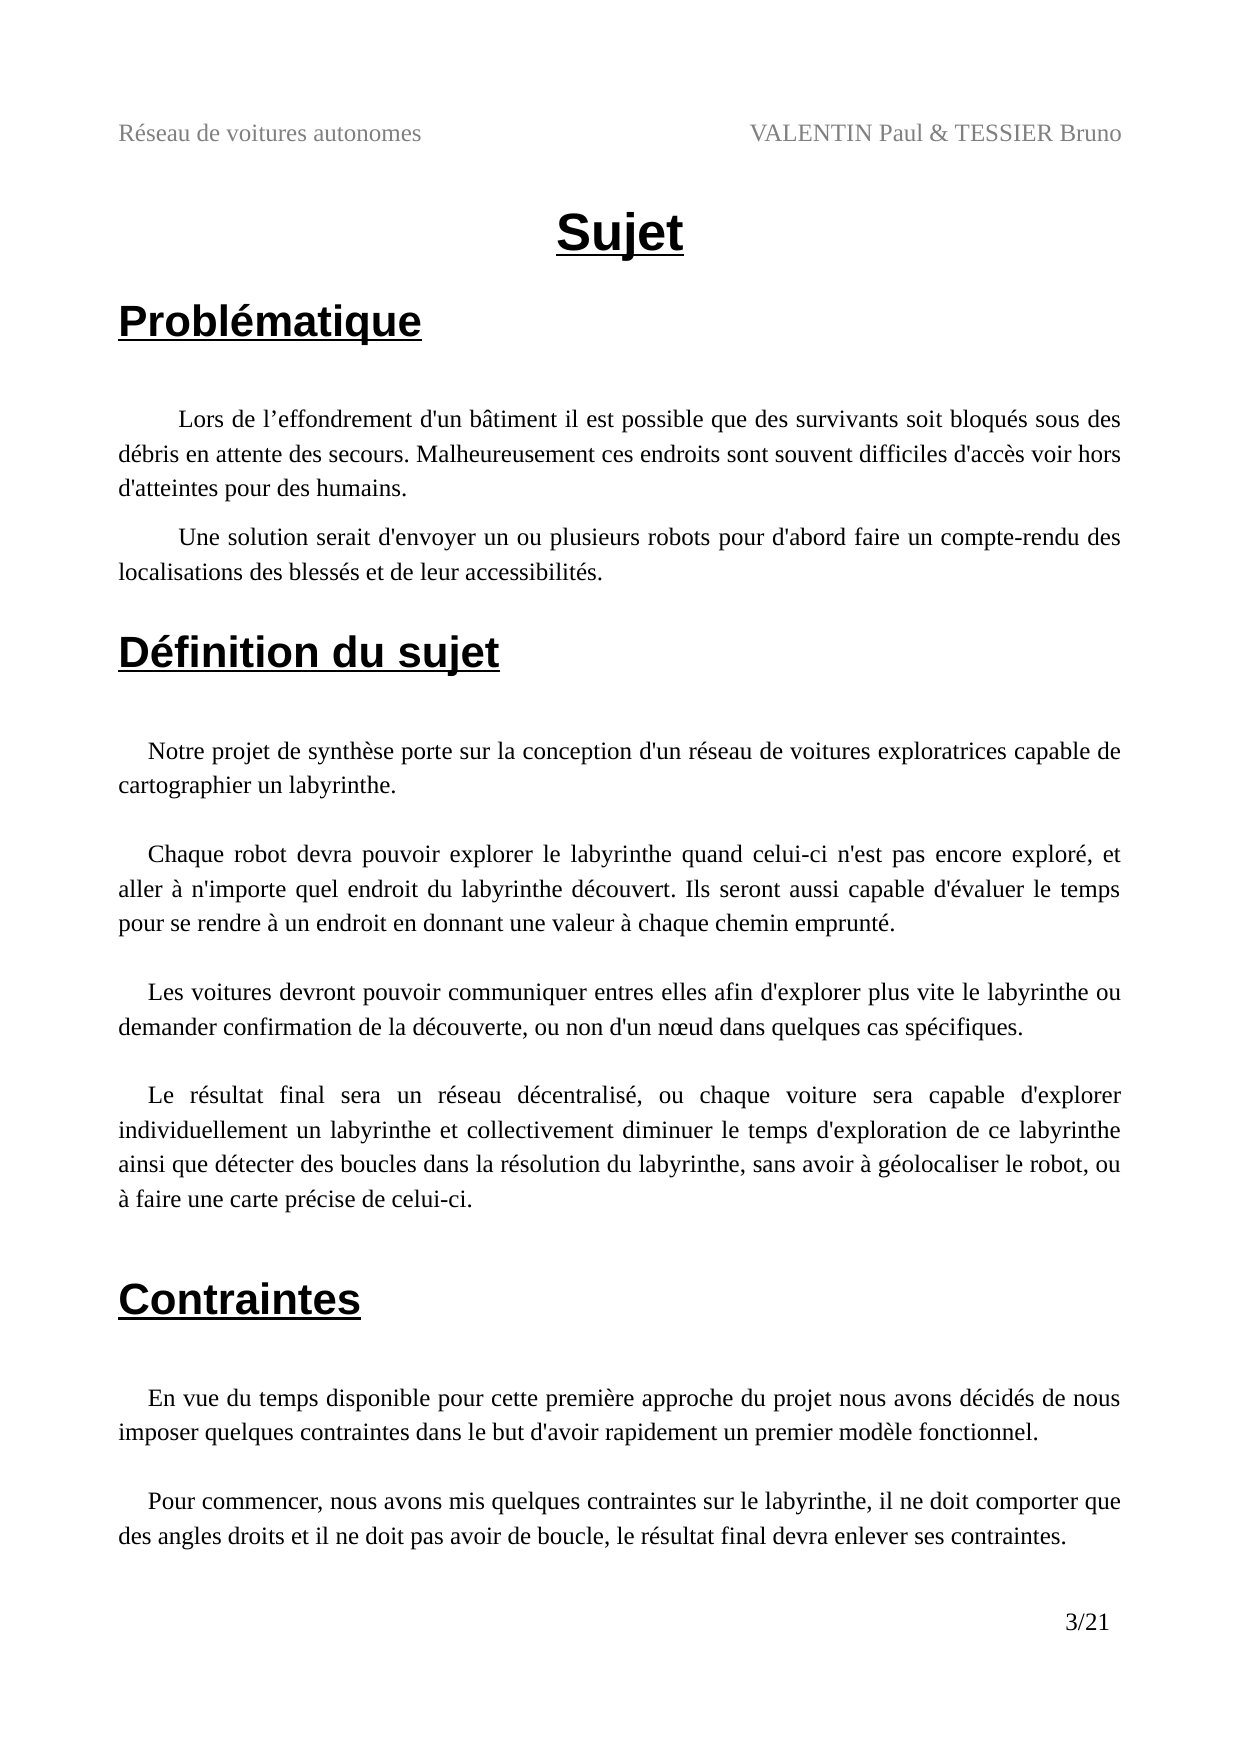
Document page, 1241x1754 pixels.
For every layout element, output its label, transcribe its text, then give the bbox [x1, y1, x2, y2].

text Les voitures devront pouvoir communiquer entres elles afin d'explorer plus vite le labyrinthe ou demander confirmation de la découverte, ou non d'un nœud dans quelques cas spécifiques. [118, 977, 1122, 1040]
text Le résultat final sera un réseau décentralisé, ou chaque voiture sera capable d'explorer individuellement un labyrinthe et collectivement diminuer le temps d'exploration de ce labyrinthe ainsi que détecter des boucles dans la résolution du labyrinthe, sans avoir à géolocaliser le robot, ou à faire une carte précise de celui-ci. [118, 1081, 1122, 1213]
text Lors de l’effondrement d'un bâtiment il est possible que des survivants soit bloqués sous des débris en attente des secours. Malheureusement ces endroits sont souvent difficiles d'accès voir hors d'atteintes pour des humains. [118, 404, 1122, 502]
text En vue du temps disponible pour cette première approche du projet nous avons décidés de nous imposer quelques contraintes dans le but d'avoir rapidement un premier modèle fonctionnel. [118, 1383, 1122, 1446]
subtitle Définition du sujet [118, 626, 1152, 677]
text Une solution serait d'envoyer un ou plusieurs robots pour d'abord faire un compte-rendu des localisations des blessés et de leur accessibilités. [118, 522, 1122, 586]
text Chaque robot devra pouvoir explorer le labyrinthe quand celui-ci n'est pas encore exploré, et aller à n'importe quel endroit du labyrinthe découvert. Ils seront aussi capable d'évaluer le temps pour se rendre à un endroit en donnant une valeur à chaque chemin emprunté. [118, 839, 1122, 937]
text Pour commencer, nous avons mis quelques contraintes sur le labyrinthe, il ne doit comporter que des angles droits et il ne doit pas avoir de boucle, le résultat final devra enlever ses contraintes. [118, 1486, 1122, 1550]
text Notre projet de synthèse porte sur la conception d'un réseau de voitures exploratrices capable de cartographier un labyrinthe. [118, 736, 1122, 799]
subtitle Sujet [118, 201, 1122, 262]
subtitle Contraintes [118, 1274, 1122, 1324]
subtitle Problématique [118, 295, 1152, 345]
